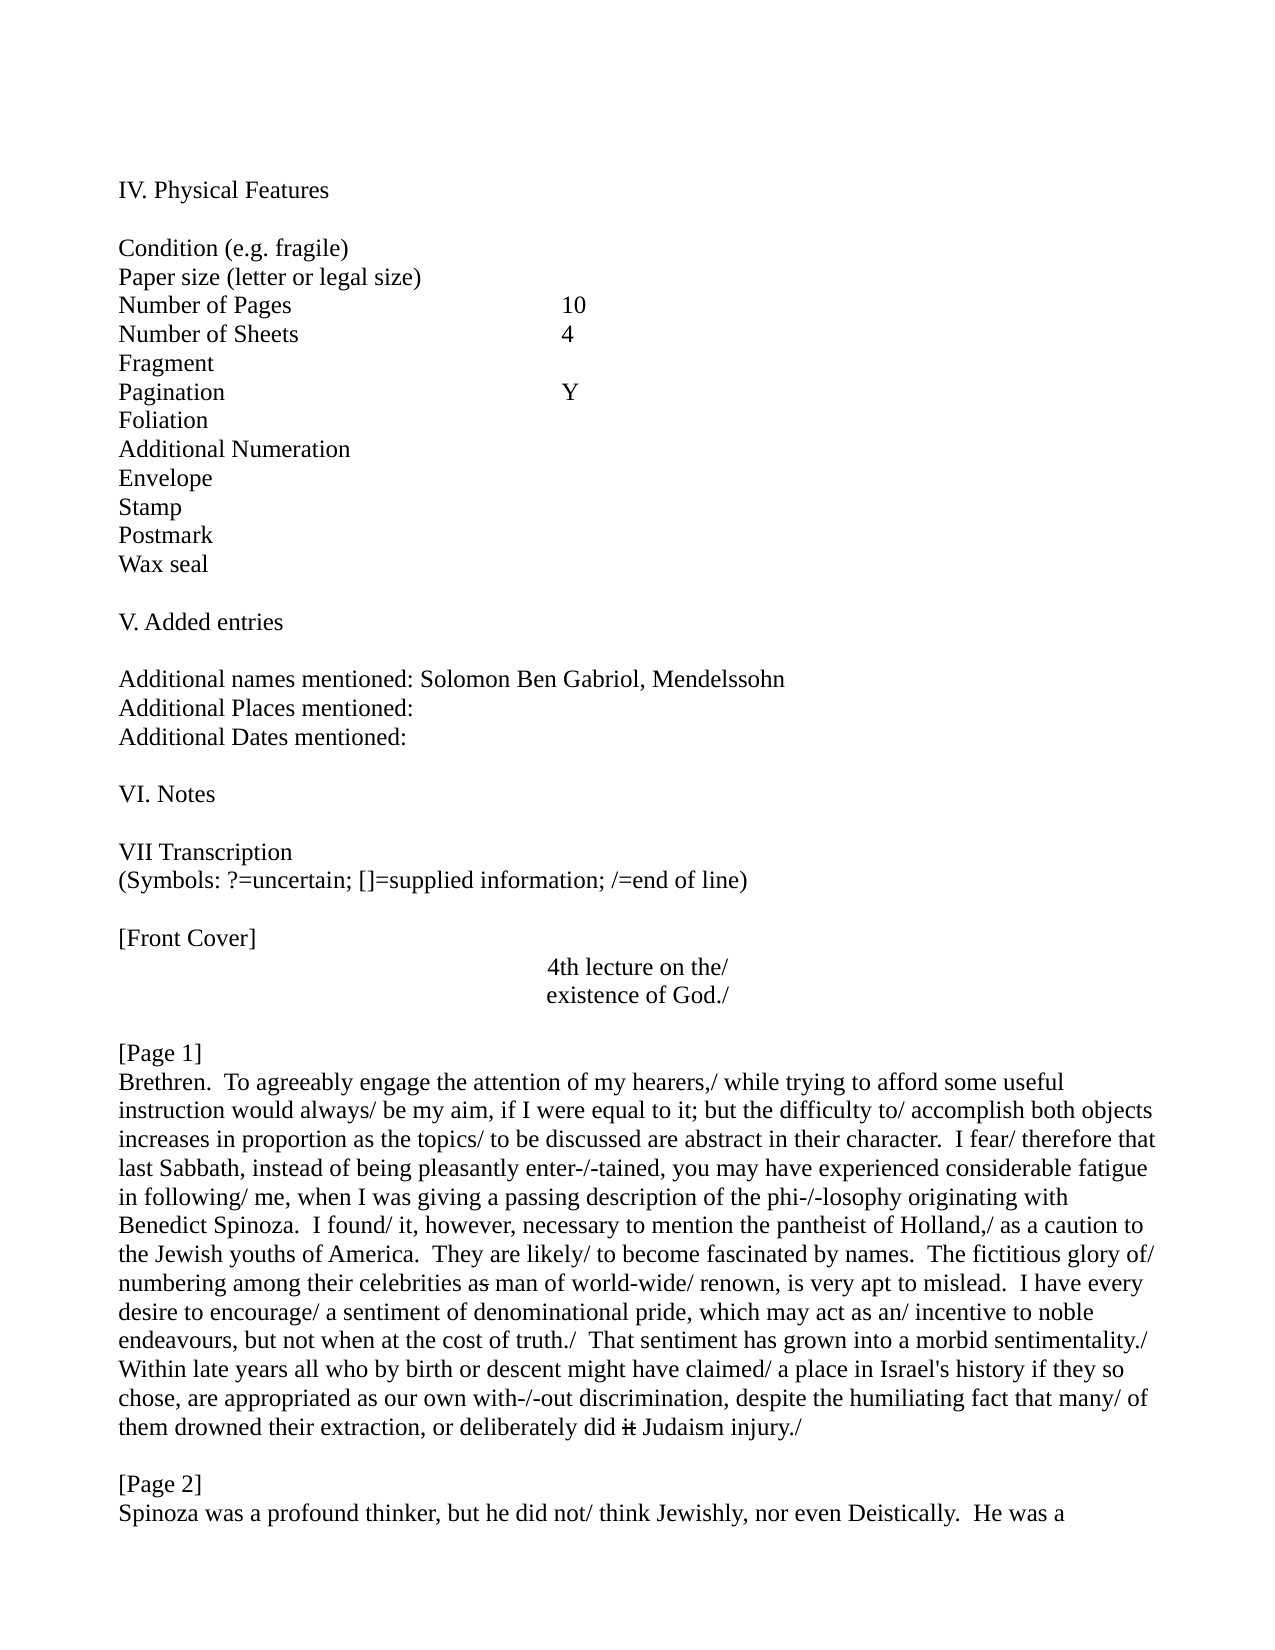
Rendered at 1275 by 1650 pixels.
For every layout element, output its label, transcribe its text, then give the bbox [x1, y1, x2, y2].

text Paper size (letter or legal size) [118, 262, 1157, 291]
text [Page 2] [118, 1469, 1157, 1498]
text (Symbols: ?=uncertain; []=supplied information; /=end of line) [118, 866, 1157, 894]
text Brethren. To agreeably engage the attention of my hearers,/ while trying to afford some useful instruction would always/ be my aim, if I were equal to it; but the difficulty to/ accomplish both objects increases in proportion as the topics/ to be discussed are abstract in their character. I fear/ therefore that last Sabbath, instead of being pleasantly enter-/-tained, you may have experienced considerable fatigue in following/ me, when I was giving a passing description of the phi-/-losophy originating with Benedict Spinoza. I found/ it, however, necessary to mention the pantheist of Holland,/ as a caution to the Jewish youths of America. They are likely/ to become fascinated by names. The fictitious glory of/ numbering among their celebrities as man of world-wide/ renown, is very apt to mislead. I have every desire to encourage/ a sentiment of denominational pride, which may act as an/ incentive to noble endeavours, but not when at the cost of truth./ That sentiment has grown into a morbid sentimentality./ Within late years all who by birth or descent might have claimed/ a place in Israel's history if they so chose, are appropriated as our own with-/-out discrimination, despite the humiliating fact that many/ of them drowned their extraction, or deliberately did it Judaism injury./ [118, 1067, 1157, 1441]
text Additional names mentioned: Solomon Ben Gabriol, Mendelssohn [118, 664, 1157, 693]
text Additional Numeration [118, 434, 1157, 463]
text Spinoza was a profound thinker, but he did not/ think Jewishly, nor even Deistically. He was a [118, 1498, 1157, 1527]
text [Front Cover] [118, 923, 1157, 952]
text [Page 1] [118, 1038, 1157, 1067]
text existence of God./ [118, 981, 1157, 1009]
text Number of Sheets 4 [118, 319, 1157, 348]
text V. Added entries [118, 607, 1157, 636]
text Additional Places mentioned: [118, 693, 1157, 722]
text Additional Dates mentioned: [118, 722, 1157, 751]
text Foliation [118, 406, 1157, 434]
text Pagination Y [118, 377, 1157, 406]
text Stamp [118, 492, 1157, 521]
text Number of Pages 10 [118, 291, 1157, 319]
text Fragment [118, 348, 1157, 377]
text Envelope [118, 463, 1157, 492]
text 4th lecture on the/ [118, 952, 1157, 981]
text VII Transcription [118, 837, 1157, 866]
text Condition (e.g. fragile) [118, 233, 1157, 262]
text Wax seal [118, 549, 1157, 578]
text Postma rk [118, 521, 1157, 549]
text VI. Notes [118, 779, 1157, 808]
text IV. Physical Features [118, 176, 1157, 204]
